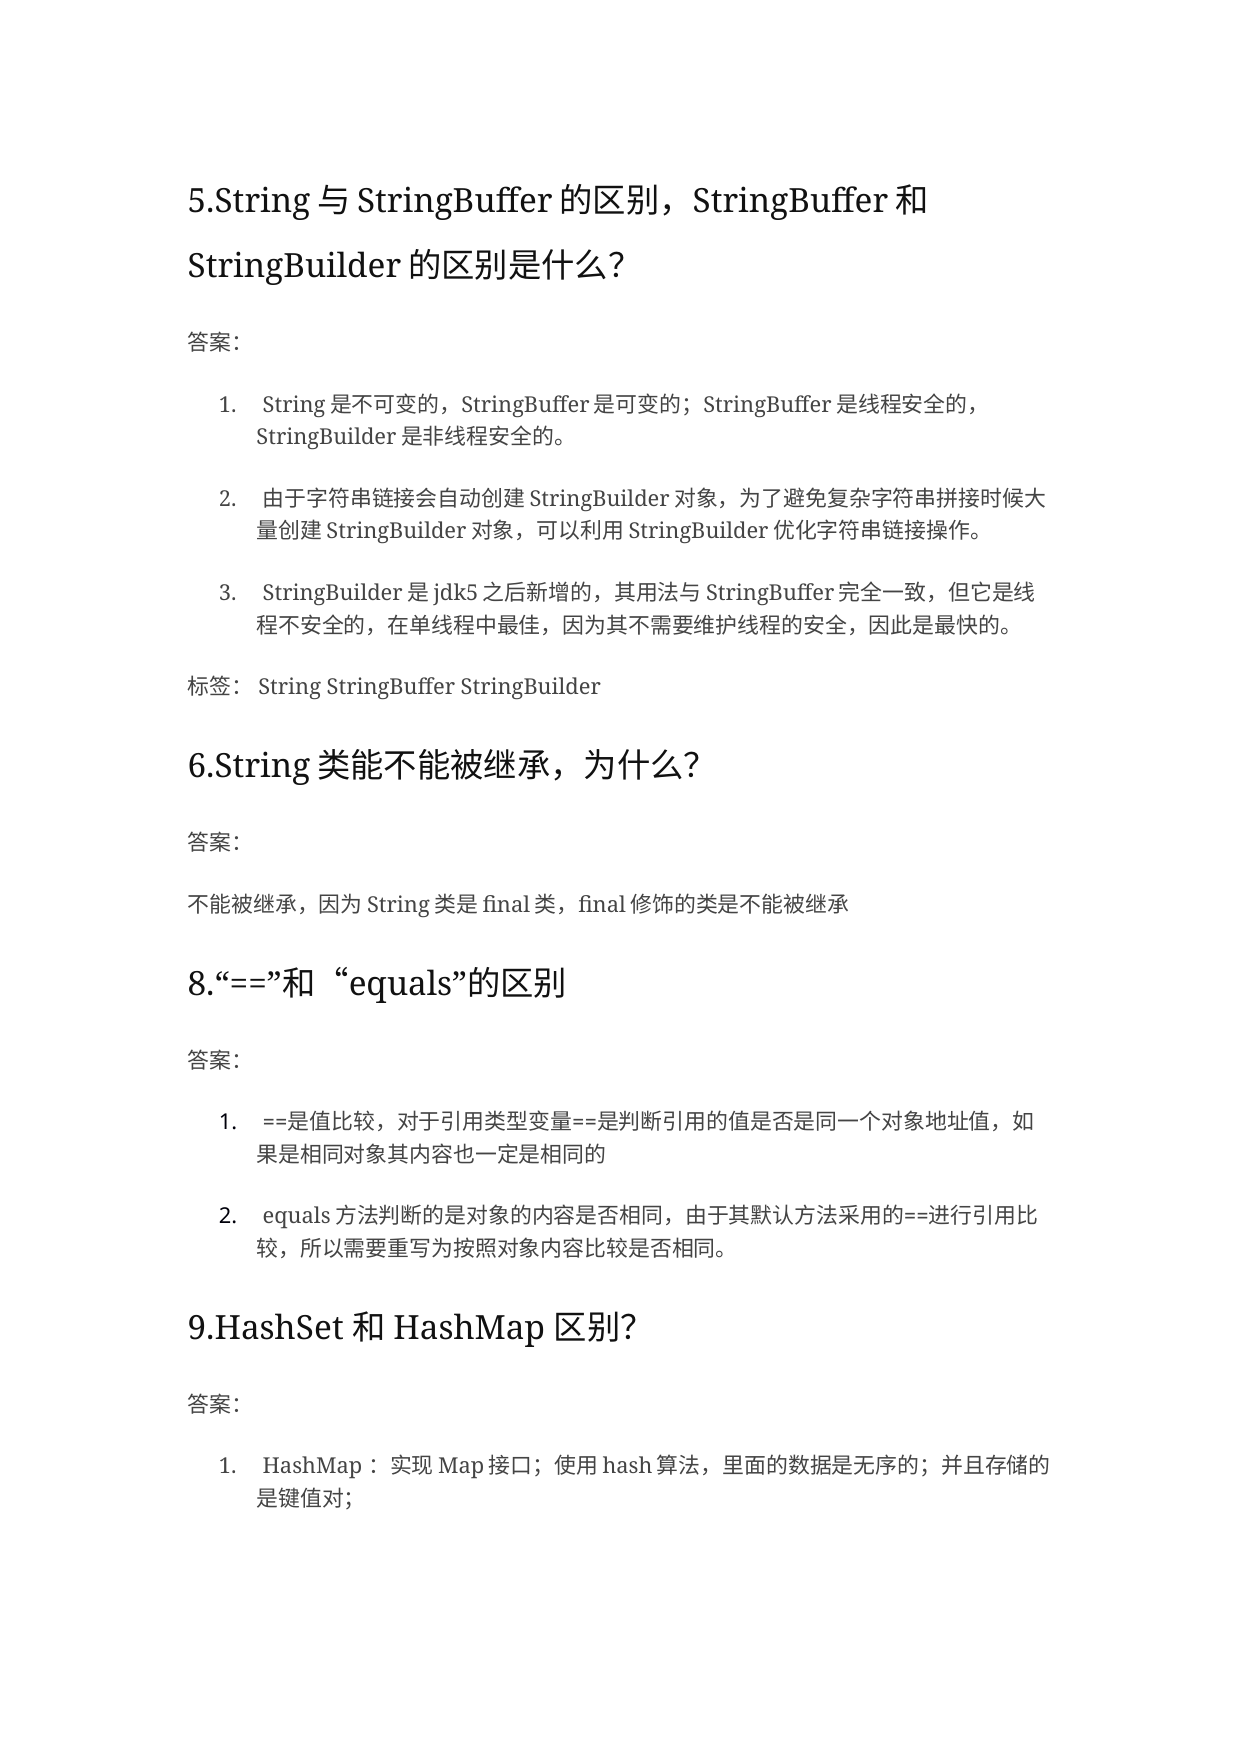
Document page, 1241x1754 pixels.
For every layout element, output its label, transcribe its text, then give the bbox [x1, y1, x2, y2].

subtitle 9.HashSet 和 HashMap 区别？ [187, 1289, 1053, 1354]
text 答案： [187, 821, 1053, 854]
subtitle 6.String类能不能被继承，为什么？ [187, 727, 1053, 792]
list String是不可变的，StringBuffer是可变的；StringBuffer是线程安全的，StringBuilder是非线程安全的。 [219, 383, 1053, 448]
list equals方法判断的是对象的内容是否相同，由于其默认方法采用的==进行引用比较，所以需要重写为按照对象内容比较是否相同。 [219, 1194, 1053, 1259]
list 由于字符串链接会自动创建StringBuilder对象，为了避免复杂字符串拼接时候大量创建StringBuilder对象，可以利用StringBuilder优化字符串链接操作。 [219, 477, 1053, 542]
text 答案： [187, 1039, 1053, 1071]
list StringBuilder是jdk5之后新增的，其用法与StringBuffer完全一致，但它是线程不安全的，在单线程中最佳，因为其不需要维护线程的安全，因此是最快的。 [219, 571, 1053, 636]
text 标签： String StringBuffer StringBuilder [187, 665, 1053, 698]
list ==是值比较，对于引用类型变量==是判断引用的值是否是同一个对象地址值，如果是相同对象其内容也一定是相同的 [219, 1100, 1053, 1165]
text 不能被继承，因为String类是final类，final修饰的类是不能被继承 [187, 883, 1053, 915]
text 答案： [187, 321, 1053, 354]
text 答案： [187, 1383, 1053, 1415]
subtitle 5.String与StringBuffer的区别，StringBuffer和StringBuilder的区别是什么？ [187, 162, 1053, 292]
list HashMap ：实现Map接口；使用hash算法，里面的数据是无序的；并且存储的是键值对； [219, 1444, 1053, 1509]
subtitle 8.“==”和“equals”的区别 [187, 944, 1053, 1009]
